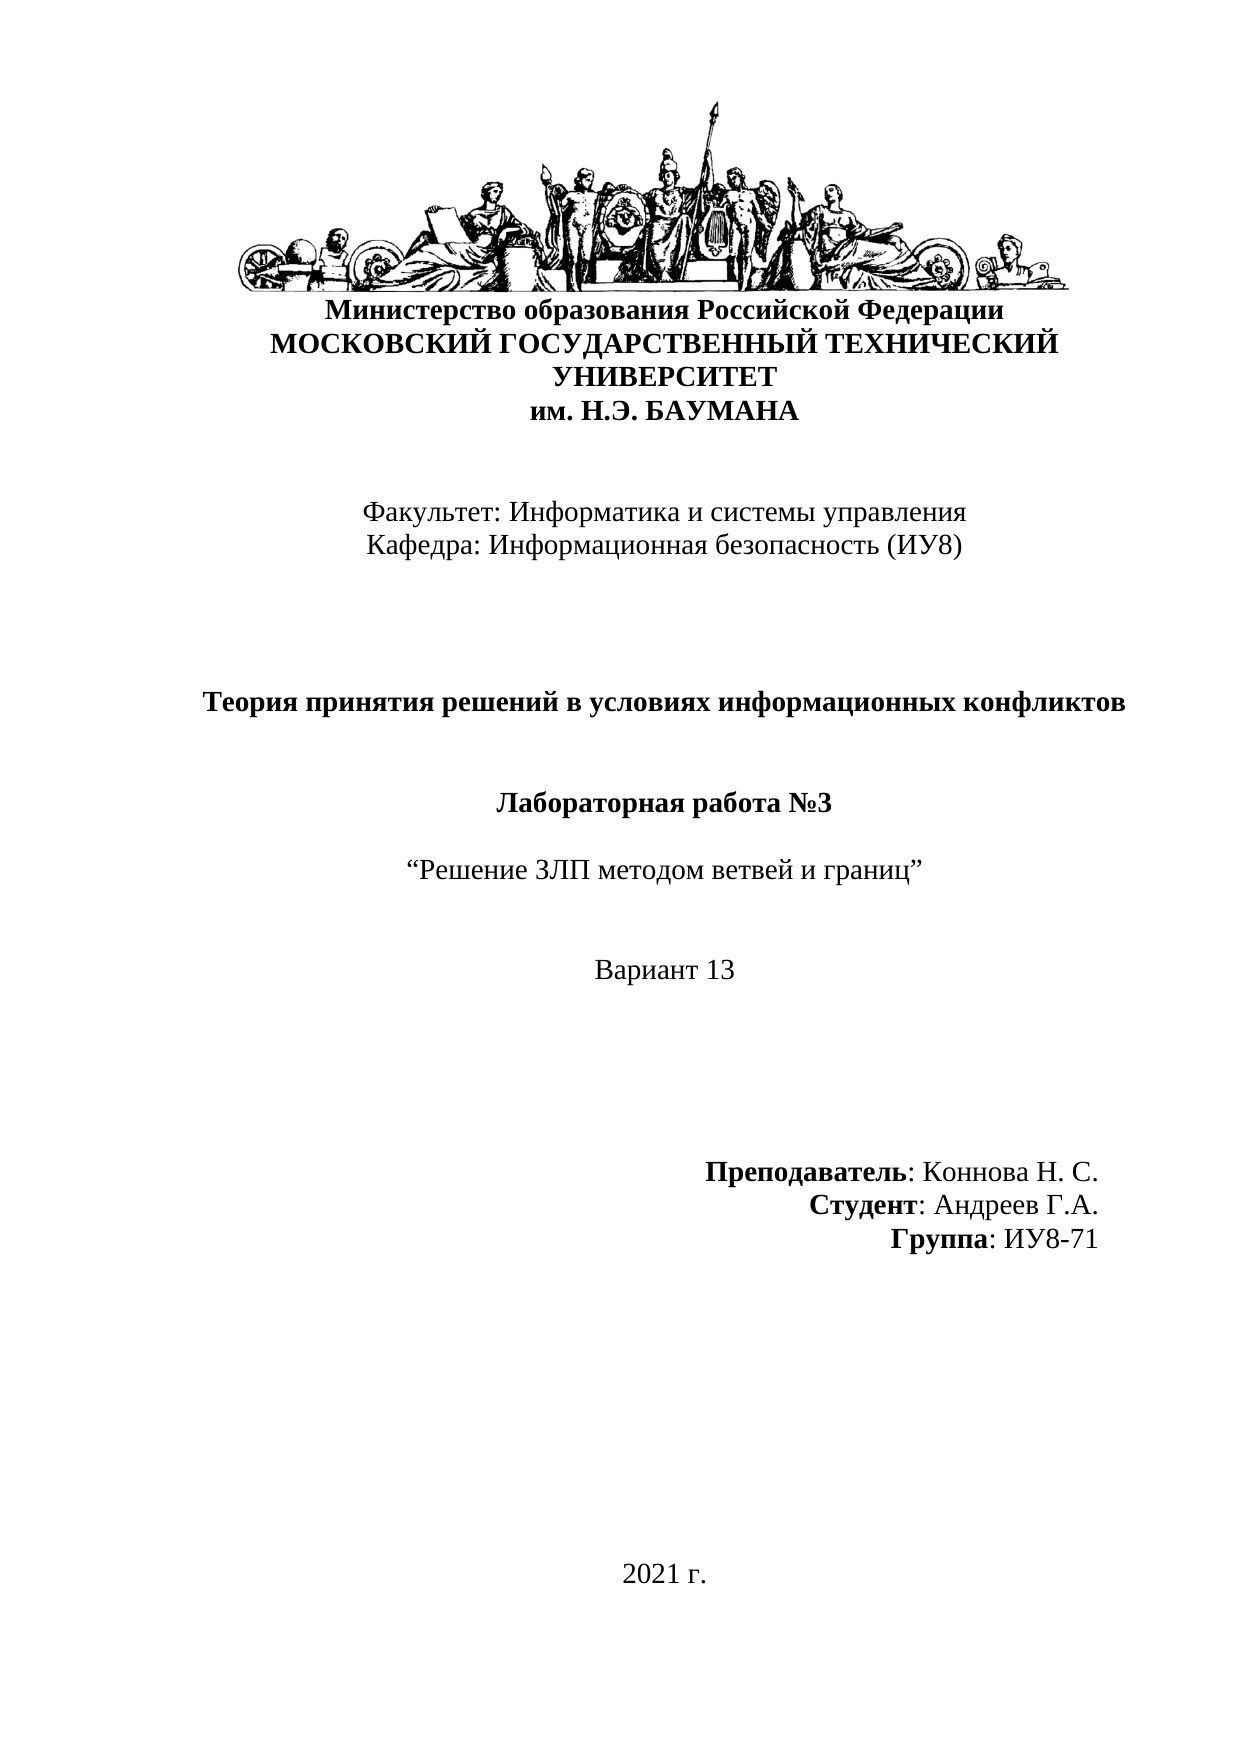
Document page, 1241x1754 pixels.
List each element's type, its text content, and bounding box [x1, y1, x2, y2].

text Преподаватель: Коннова Н. С. [398, 1154, 1099, 1187]
text Группа: ИУ8-71 [693, 1221, 1099, 1254]
text им. Н.Э. БАУМАНА [177, 393, 1152, 427]
text Теория принятия решений в условиях информационных конфликтов [177, 684, 1152, 718]
text Вариант 13 [177, 952, 1152, 986]
text Факультет: Информатика и системы управления [177, 494, 1152, 527]
text “Решение ЗЛП методом ветвей и границ” [177, 852, 1152, 885]
text Лабораторная работа №3 [177, 785, 1152, 818]
text Министерство образования Российской Федерации [177, 252, 1152, 326]
picture [233, 99, 1074, 293]
text Кафедра: Информационная безопасность (ИУ8) [177, 527, 1152, 561]
text 2021 г. [177, 1556, 1152, 1590]
text Студент: Андреев Г.А. [177, 1187, 1099, 1221]
text МОСКОВСКИЙ ГОСУДАРСТВЕННЫЙ ТЕХНИЧЕСКИЙ УНИВЕРСИТЕТ [177, 326, 1152, 393]
